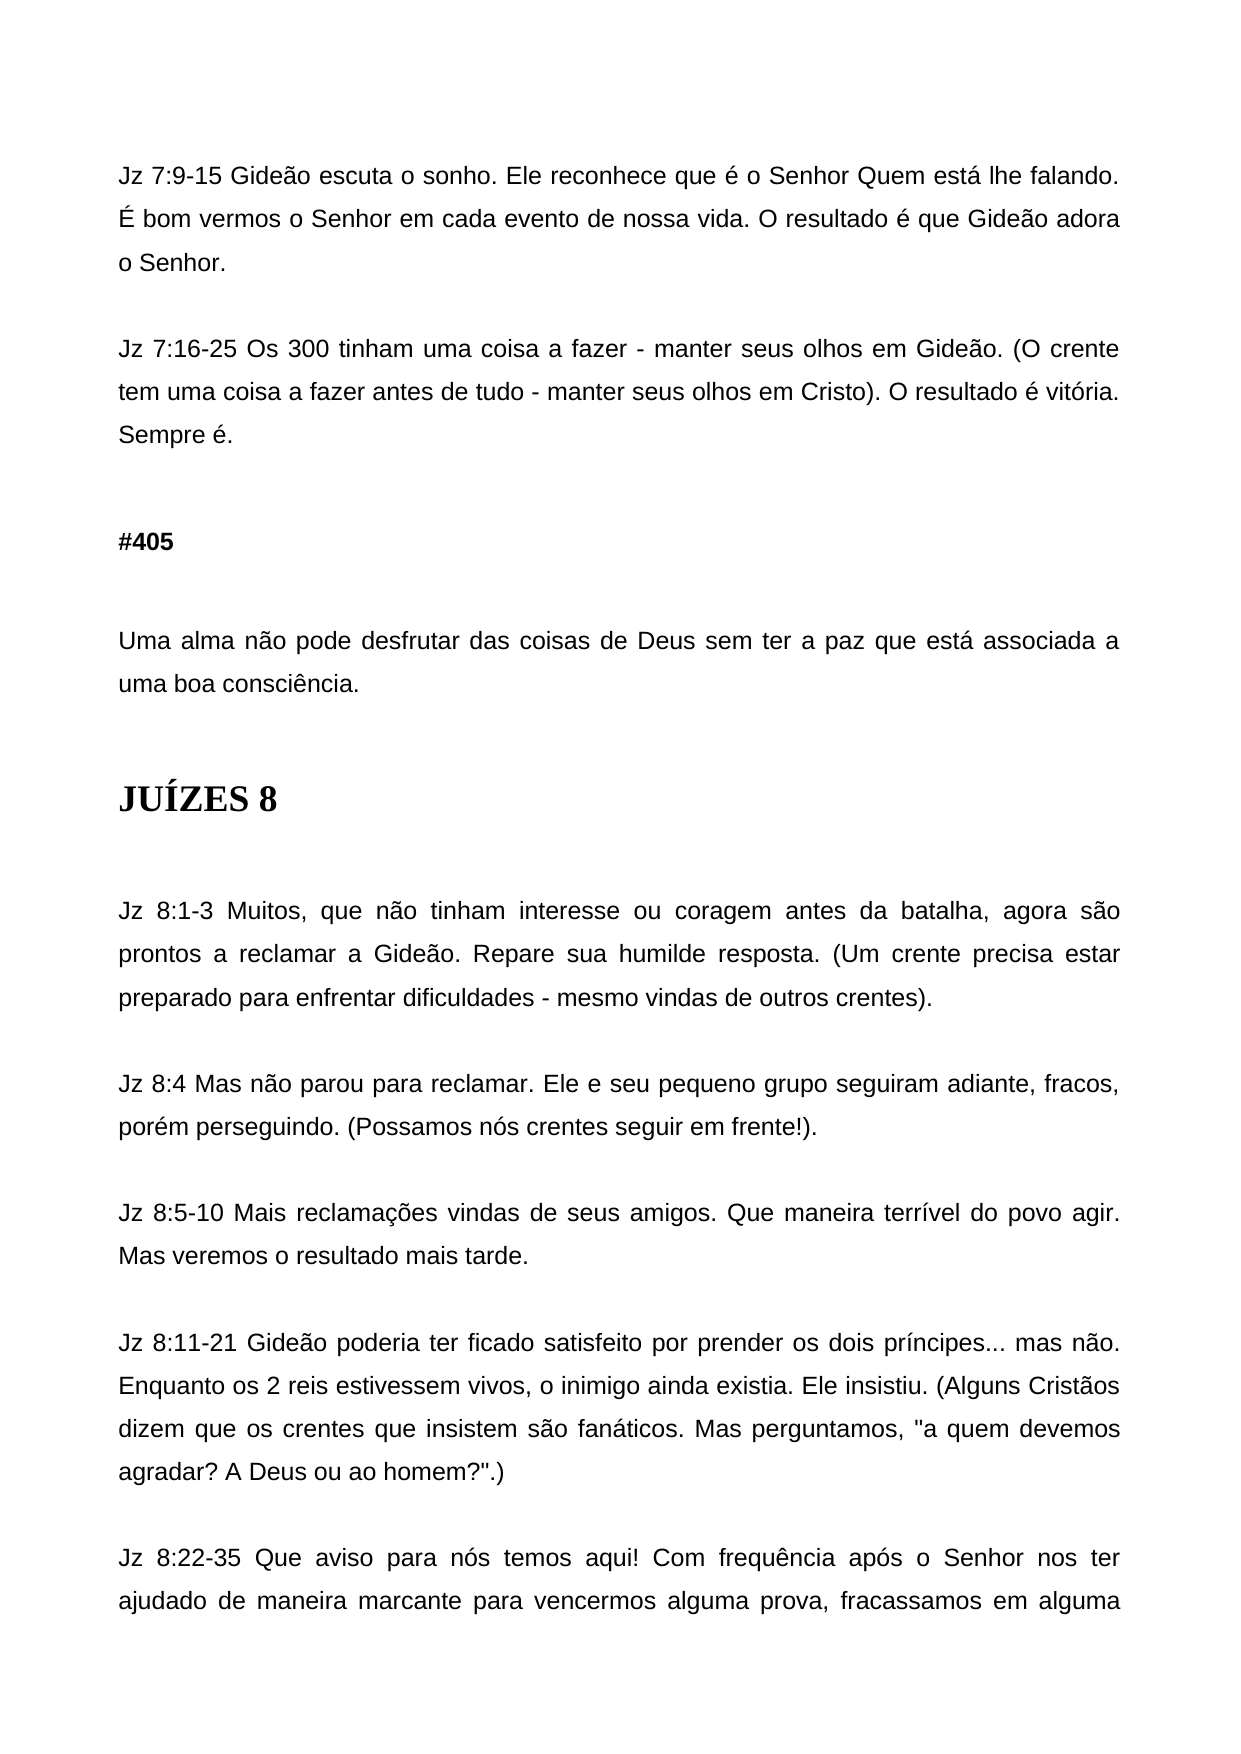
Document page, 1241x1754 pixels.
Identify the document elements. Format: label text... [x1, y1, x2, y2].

text Jz 7:16-25 Os 300 tinham uma coisa a fazer - manter seus olhos em Gideão. (O crente tem uma coisa a fazer antes de tudo - manter seus olhos em Cristo). O resultado é vitória. Sempre é. [118, 334, 1122, 449]
text Jz 8:11-21 Gideão poderia ter ficado satisfeito por prender os dois príncipes... mas não. Enquanto os 2 reis estivessem vivos, o inimigo ainda existia. Ele insistiu. (Alguns Cristãos dizem que os crentes que insistem são fanáticos. Mas perguntamos, "a quem devemos agradar? A Deus ou ao homem?".) [118, 1328, 1122, 1486]
subtitle JUÍZES 8 [118, 776, 1122, 819]
text Jz 8:1-3 Muitos, que não tinham interesse ou coragem antes da batalha, agora são prontos a reclamar a Gideão. Repare sua humilde resposta. (Um crente precisa estar preparado para enfrentar dificuldades - mesmo vindas de outros crentes). [118, 896, 1122, 1011]
text Jz 8:22-35 Que aviso para nós temos aqui! Com frequência após o Senhor nos ter ajudado de maneira marcante para vencermos alguma prova, fracassamos em alguma [118, 1543, 1122, 1615]
text Jz 7:9-15 Gideão escuta o sonho. Ele reconhece que é o Senhor Quem está lhe falando. É bom vermos o Senhor em cada evento de nossa vida. O resultado é que Gideão adora o Senhor. [118, 161, 1122, 276]
text Jz 8:4 Mas não parou para reclamar. Ele e seu pequeno grupo seguiram adiante, fracos, porém perseguindo. (Possamos nós crentes seguir em frente!). [118, 1069, 1122, 1141]
text Uma alma não pode desfrutar das coisas de Deus sem ter a paz que está associada a uma boa consciência. [118, 626, 1122, 698]
text Jz 8:5-10 Mais reclamações vindas de seus amigos. Que maneira terrível do povo agir. Mas veremos o resultado mais tarde. [118, 1198, 1122, 1270]
subtitle #405 [118, 527, 1122, 556]
